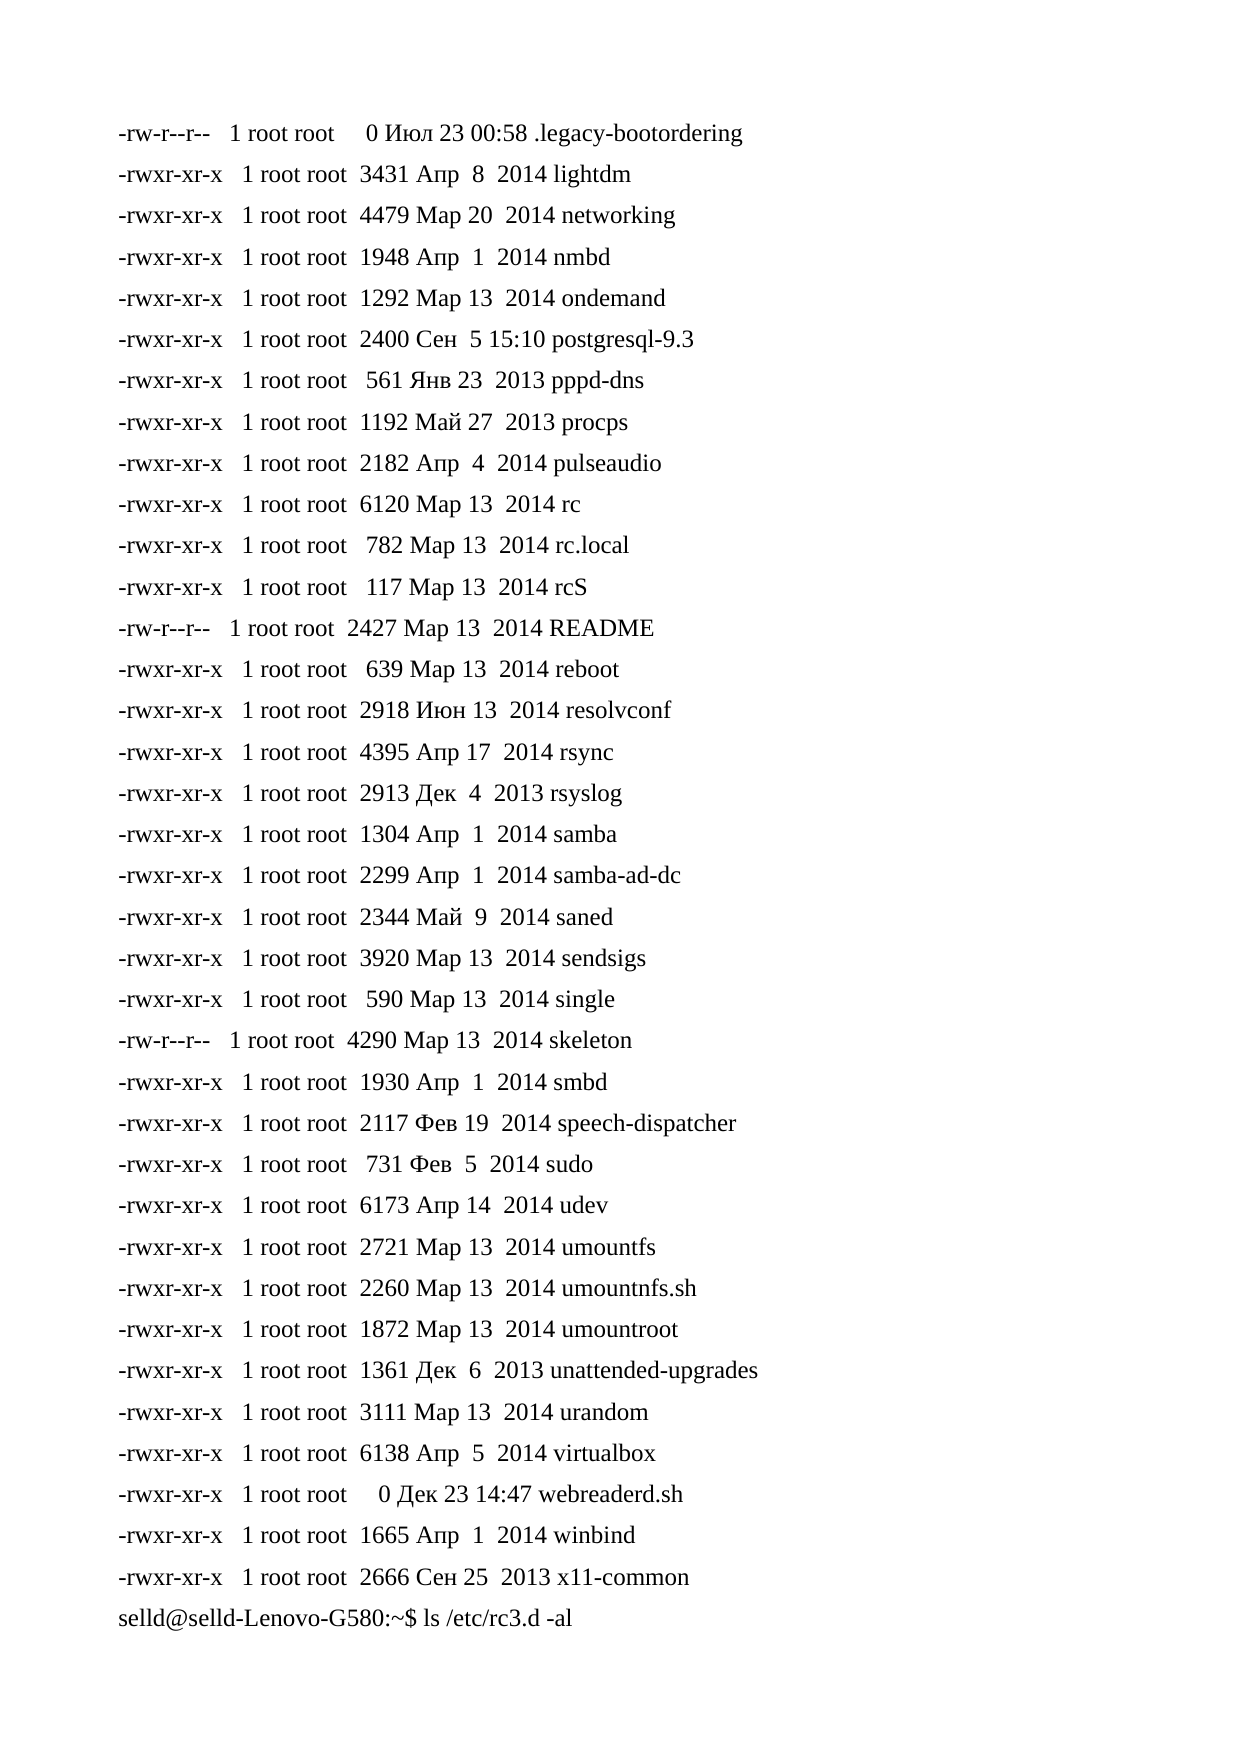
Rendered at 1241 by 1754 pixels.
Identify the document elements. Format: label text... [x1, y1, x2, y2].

text -rw-r--r-- 1 root root 2427 Мар 13 2014 README [118, 613, 1122, 642]
text -rwxr-xr-x 1 root root 1948 Апр 1 2014 nmbd [118, 242, 1122, 271]
text -rwxr-xr-x 1 root root 731 Фев 5 2014 sudo [118, 1149, 1122, 1178]
text -rw-r--r-- 1 root root 0 Июл 23 00:58 .legacy-bootordering [118, 118, 1122, 147]
text -rwxr-xr-x 1 root root 2299 Апр 1 2014 samba-ad-dc [118, 861, 1122, 889]
text -rwxr-xr-x 1 root root 3431 Апр 8 2014 lightdm [118, 159, 1122, 188]
text -rwxr-xr-x 1 root root 6173 Апр 14 2014 udev [118, 1191, 1122, 1219]
text selld@selld-Lenovo-G580:~$ ls /etc/rc3.d -al [118, 1603, 1122, 1632]
text -rwxr-xr-x 1 root root 4395 Апр 17 2014 rsync [118, 737, 1122, 766]
text -rwxr-xr-x 1 root root 2400 Сен 5 15:10 postgresql-9.3 [118, 324, 1122, 353]
text -rwxr-xr-x 1 root root 4479 Мар 20 2014 networking [118, 201, 1122, 229]
text -rwxr-xr-x 1 root root 117 Мар 13 2014 rcS [118, 572, 1122, 601]
text -rwxr-xr-x 1 root root 3920 Мар 13 2014 sendsigs [118, 943, 1122, 972]
text -rwxr-xr-x 1 root root 6138 Апр 5 2014 virtualbox [118, 1438, 1122, 1467]
text -rwxr-xr-x 1 root root 1292 Мар 13 2014 ondemand [118, 283, 1122, 312]
text -rwxr-xr-x 1 root root 2666 Сен 25 2013 x11-common [118, 1562, 1122, 1591]
text -rw-r--r-- 1 root root 4290 Мар 13 2014 skeleton [118, 1026, 1122, 1054]
text -rwxr-xr-x 1 root root 0 Дек 23 14:47 webreaderd.sh [118, 1479, 1122, 1508]
text -rwxr-xr-x 1 root root 561 Янв 23 2013 pppd-dns [118, 366, 1122, 394]
text -rwxr-xr-x 1 root root 2117 Фев 19 2014 speech-dispatcher [118, 1108, 1122, 1137]
text -rwxr-xr-x 1 root root 2344 Май 9 2014 saned [118, 902, 1122, 931]
text -rwxr-xr-x 1 root root 590 Мар 13 2014 single [118, 984, 1122, 1013]
text -rwxr-xr-x 1 root root 3111 Мар 13 2014 urandom [118, 1397, 1122, 1426]
text -rwxr-xr-x 1 root root 639 Мар 13 2014 reboot [118, 654, 1122, 683]
text -rwxr-xr-x 1 root root 2182 Апр 4 2014 pulseaudio [118, 448, 1122, 477]
text -rwxr-xr-x 1 root root 2260 Мар 13 2014 umountnfs.sh [118, 1273, 1122, 1302]
text -rwxr-xr-x 1 root root 2721 Мар 13 2014 umountfs [118, 1232, 1122, 1261]
text -rwxr-xr-x 1 root root 1192 Май 27 2013 procps [118, 407, 1122, 436]
text -rwxr-xr-x 1 root root 782 Мар 13 2014 rc.local [118, 531, 1122, 559]
text -rwxr-xr-x 1 root root 1361 Дек 6 2013 unattended-upgrades [118, 1356, 1122, 1384]
text -rwxr-xr-x 1 root root 1930 Апр 1 2014 smbd [118, 1067, 1122, 1096]
text -rwxr-xr-x 1 root root 1665 Апр 1 2014 winbind [118, 1521, 1122, 1549]
text -rwxr-xr-x 1 root root 2918 Июн 13 2014 resolvconf [118, 696, 1122, 724]
text -rwxr-xr-x 1 root root 1872 Мар 13 2014 umountroot [118, 1314, 1122, 1343]
text -rwxr-xr-x 1 root root 1304 Апр 1 2014 samba [118, 819, 1122, 848]
text -rwxr-xr-x 1 root root 6120 Мар 13 2014 rc [118, 489, 1122, 518]
text -rwxr-xr-x 1 root root 2913 Дек 4 2013 rsyslog [118, 778, 1122, 807]
